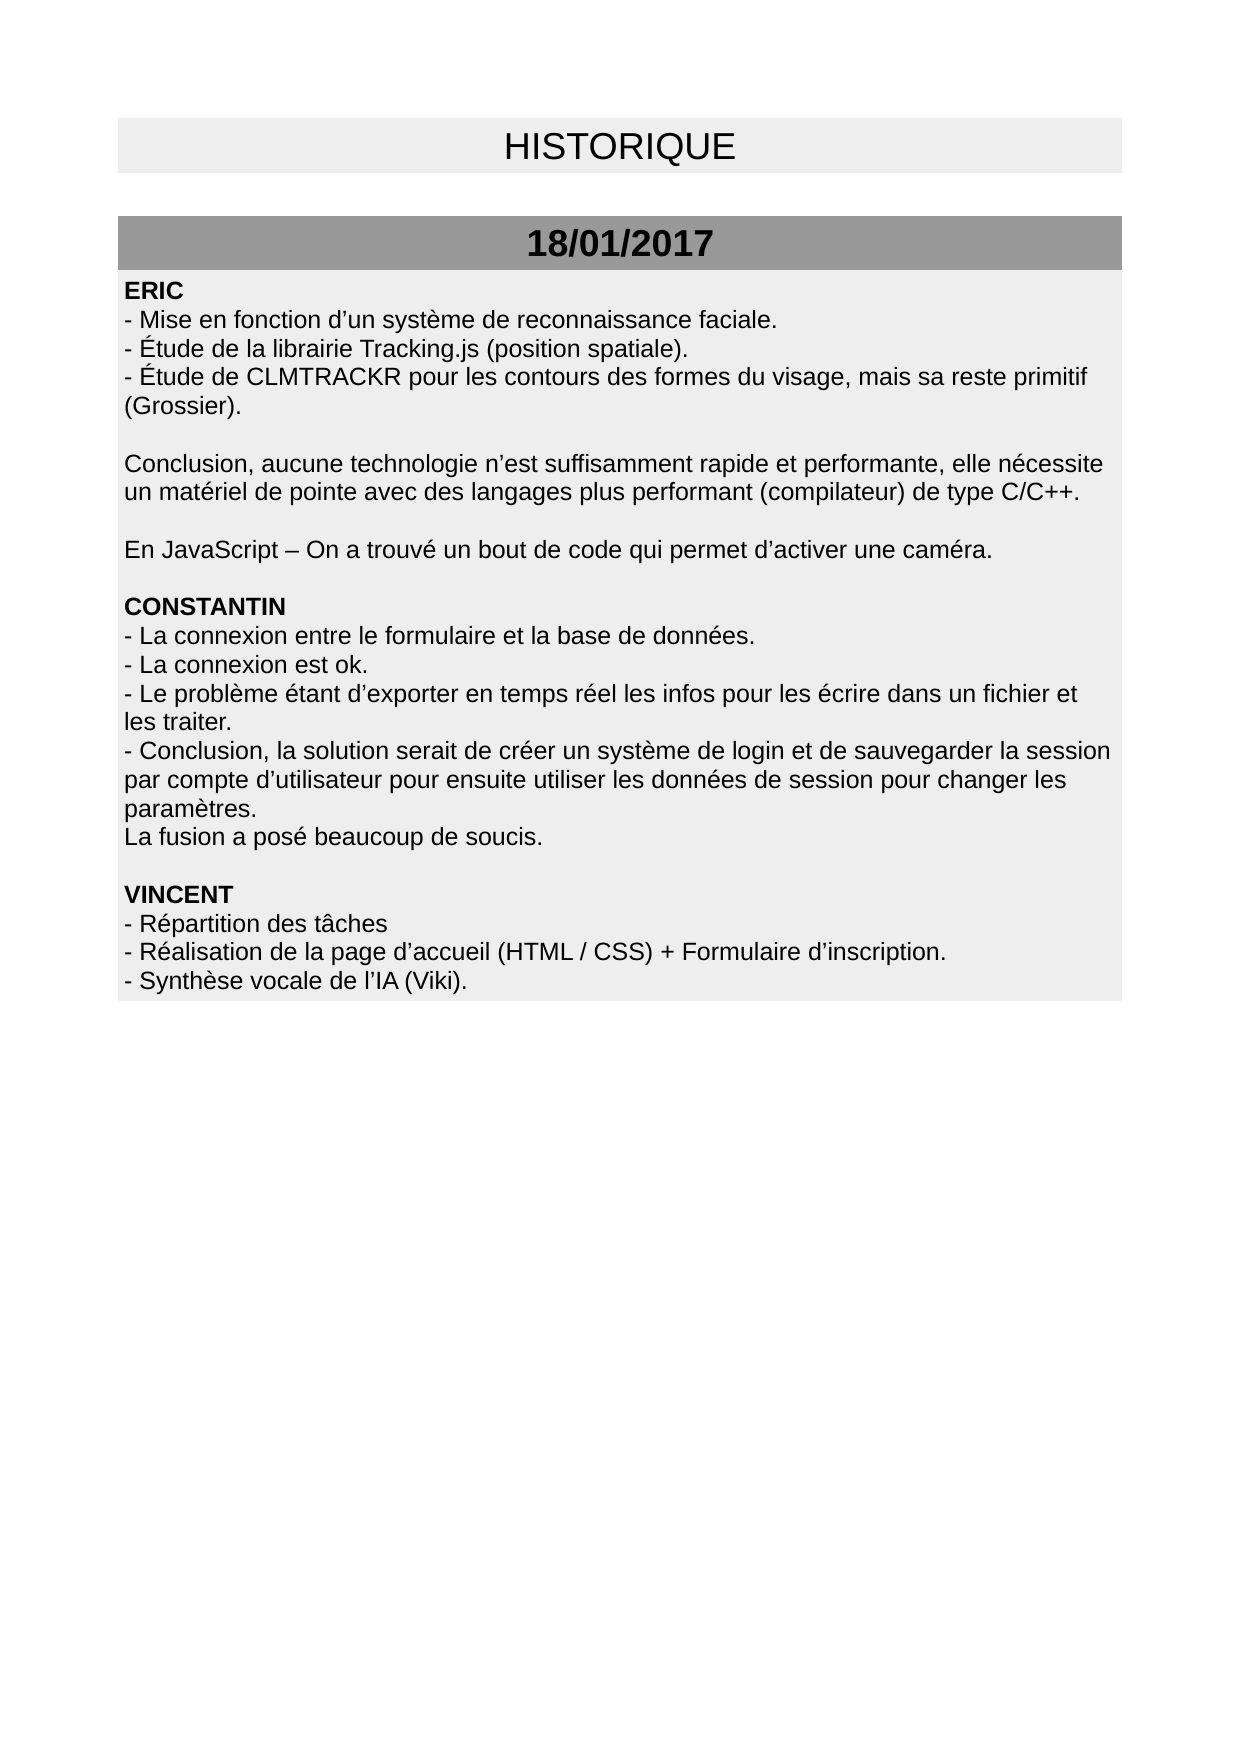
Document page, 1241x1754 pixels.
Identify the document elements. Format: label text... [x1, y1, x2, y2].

table_cell ERIC - Mise en fonction d’un système de reconnaissance faciale. - Étude de la librairie Tracking.js (position spatiale). - Étude de CLMTRACKR pour les contours des formes du visage, mais sa reste primitif (Grossier). Conclusion, aucune technologie n’est suffisamment rapide et performante, elle nécessite un matériel de pointe avec des langages plus performant (compilateur) de type C/C++. En JavaScript – On a trouvé un bout de code qui permet d’activer une caméra. CONSTANTIN - La connexion entre le formulaire et la base de données. - La connexion est ok. - Le problème étant d’exporter en temps réel les infos pour les écrire dans un fichier et les traiter. - Conclusion, la solution serait de créer un système de login et de sauvegarder la session par compte d’utilisateur pour ensuite utiliser les données de session pour changer les paramètres. La fusion a posé beaucoup de soucis. VINCENT - Répartition des tâches - Réalisation de la page d’accueil (HTML / CSS) + Formulaire d’inscription. - Synthèse vocale de l’IA (Viki). [118, 270, 1122, 1001]
table_header HISTORIQUE [118, 118, 1122, 173]
table_header 18/01/2017 [118, 216, 1122, 270]
